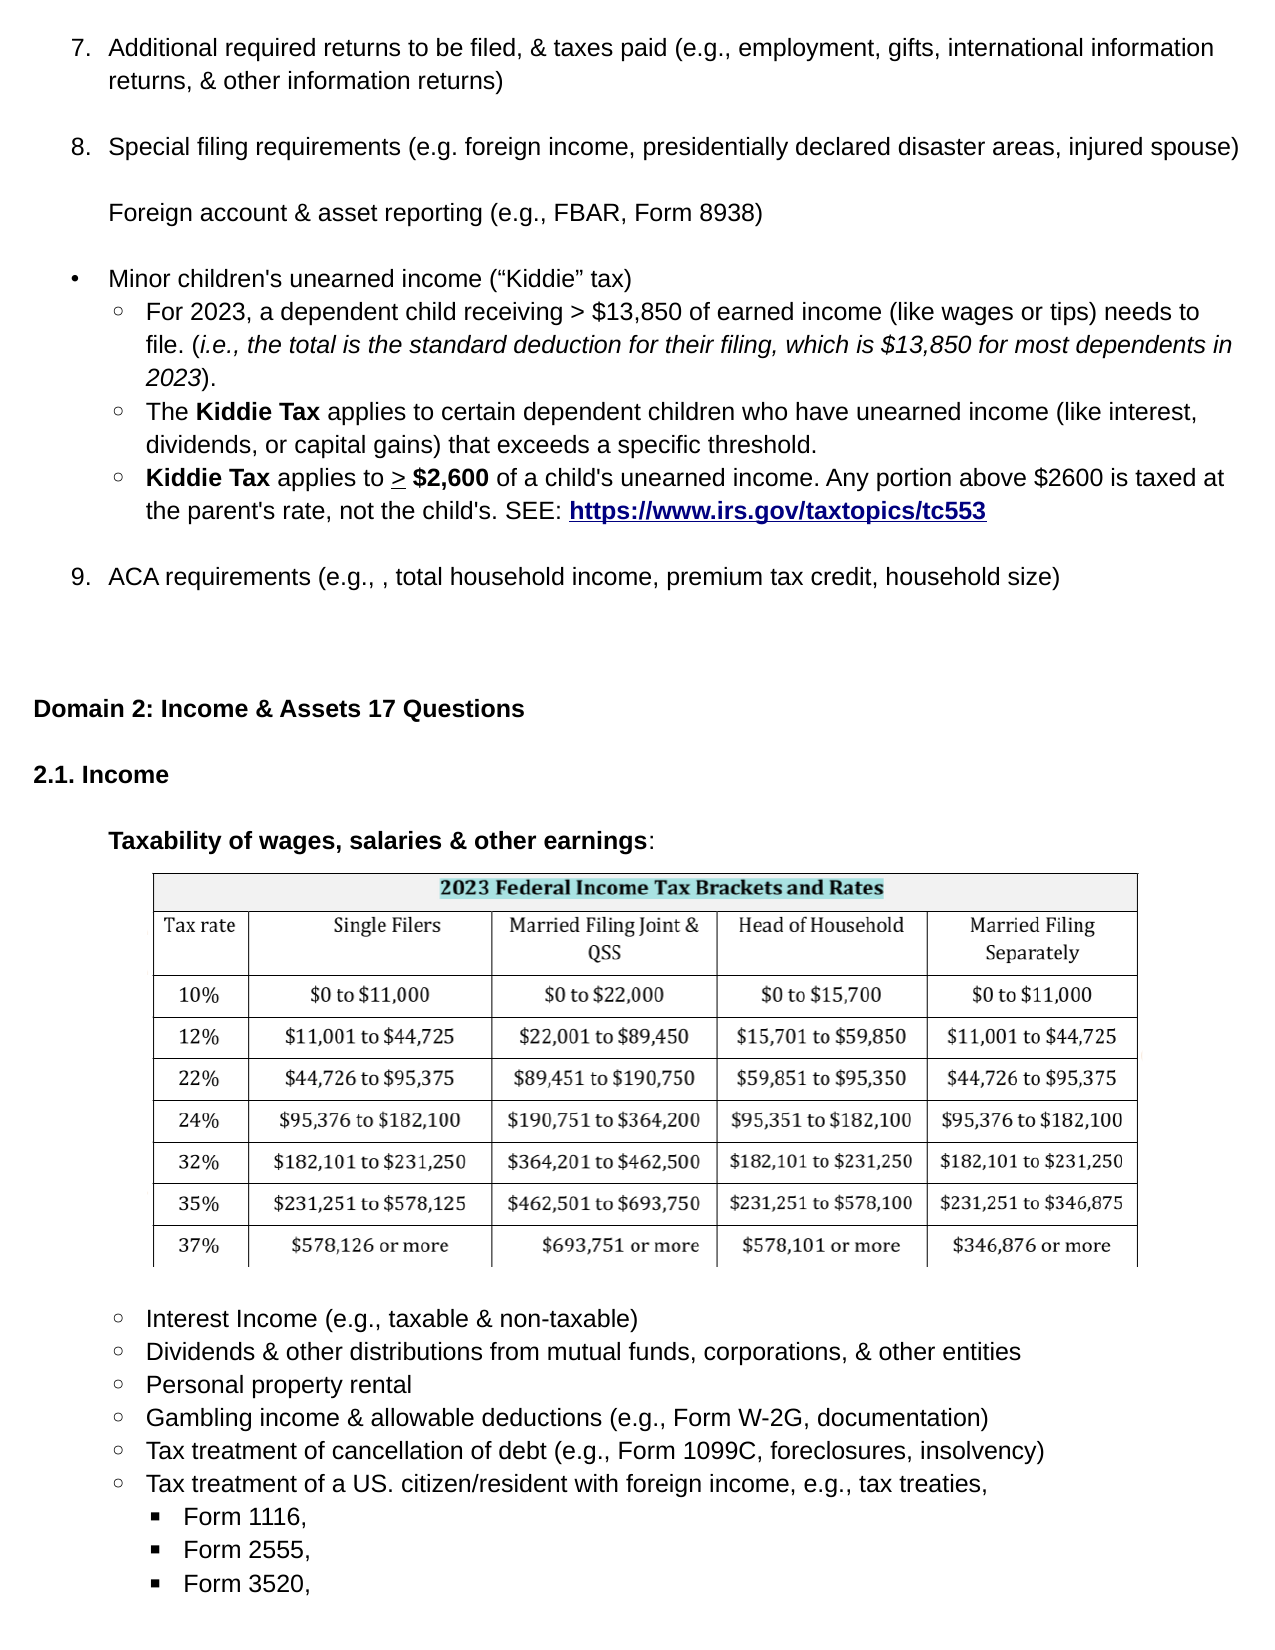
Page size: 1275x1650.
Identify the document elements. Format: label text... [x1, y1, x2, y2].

list Form 2555, [146, 1536, 1242, 1564]
list Tax treatment of a US. citizen/resident with foreign income, e.g., tax treaties, [108, 1469, 1242, 1498]
list Additional required returns to be filed, & taxes paid (e.g., employment, gifts, international information returns, & other information returns) [71, 33, 1242, 128]
text 2.1. Income [33, 760, 1242, 789]
list Taxability of wages, salaries & other earnings: [71, 826, 1242, 855]
list ACA requirements (e.g., , total household income, premium tax credit, household size) [71, 562, 1242, 591]
list Personal property rental [108, 1370, 1242, 1399]
list Interest Income (e.g., taxable & non-taxable) [108, 1304, 1242, 1332]
list Special filing requirements (e.g. foreign income, presidentially declared disaster areas, injured spouse) [71, 132, 1242, 194]
list Minor children's unearned income (“Kiddie” tax) [71, 264, 1242, 293]
text Domain 2: Income & Assets 17 Questions [33, 694, 1242, 723]
list The Kiddie Tax applies to certain dependent children who have unearned income (like interest, dividends, or capital gains) that exceeds a specific threshold. [108, 396, 1242, 458]
list For 2023, a dependent child receiving > $13,850 of earned income (like wages or tips) needs to file. (i.e., the total is the standard deduction for their filing, which is $13,850 for most dependents in 2023). [108, 297, 1242, 392]
list Form 3520, [146, 1569, 1242, 1597]
list Tax treatment of cancellation of debt (e.g., Form 1099C, foreclosures, insolvency) [108, 1436, 1242, 1465]
list Kiddie Tax applies to > $2,600 of a child's unearned income. Any portion above $2600 is taxed at the parent's rate, not the child's. SEE: https://www.irs.gov/taxtopics/tc553 [108, 463, 1242, 557]
list Gambling income & allowable deductions (e.g., Form W-2G, documentation) [108, 1403, 1242, 1432]
picture [147, 872, 1143, 1267]
list Dividends & other distributions from mutual funds, corporations, & other entities [108, 1337, 1242, 1366]
list Foreign account & asset reporting (e.g., FBAR, Form 8938) [71, 198, 1242, 260]
list Form 1116, [146, 1502, 1242, 1531]
